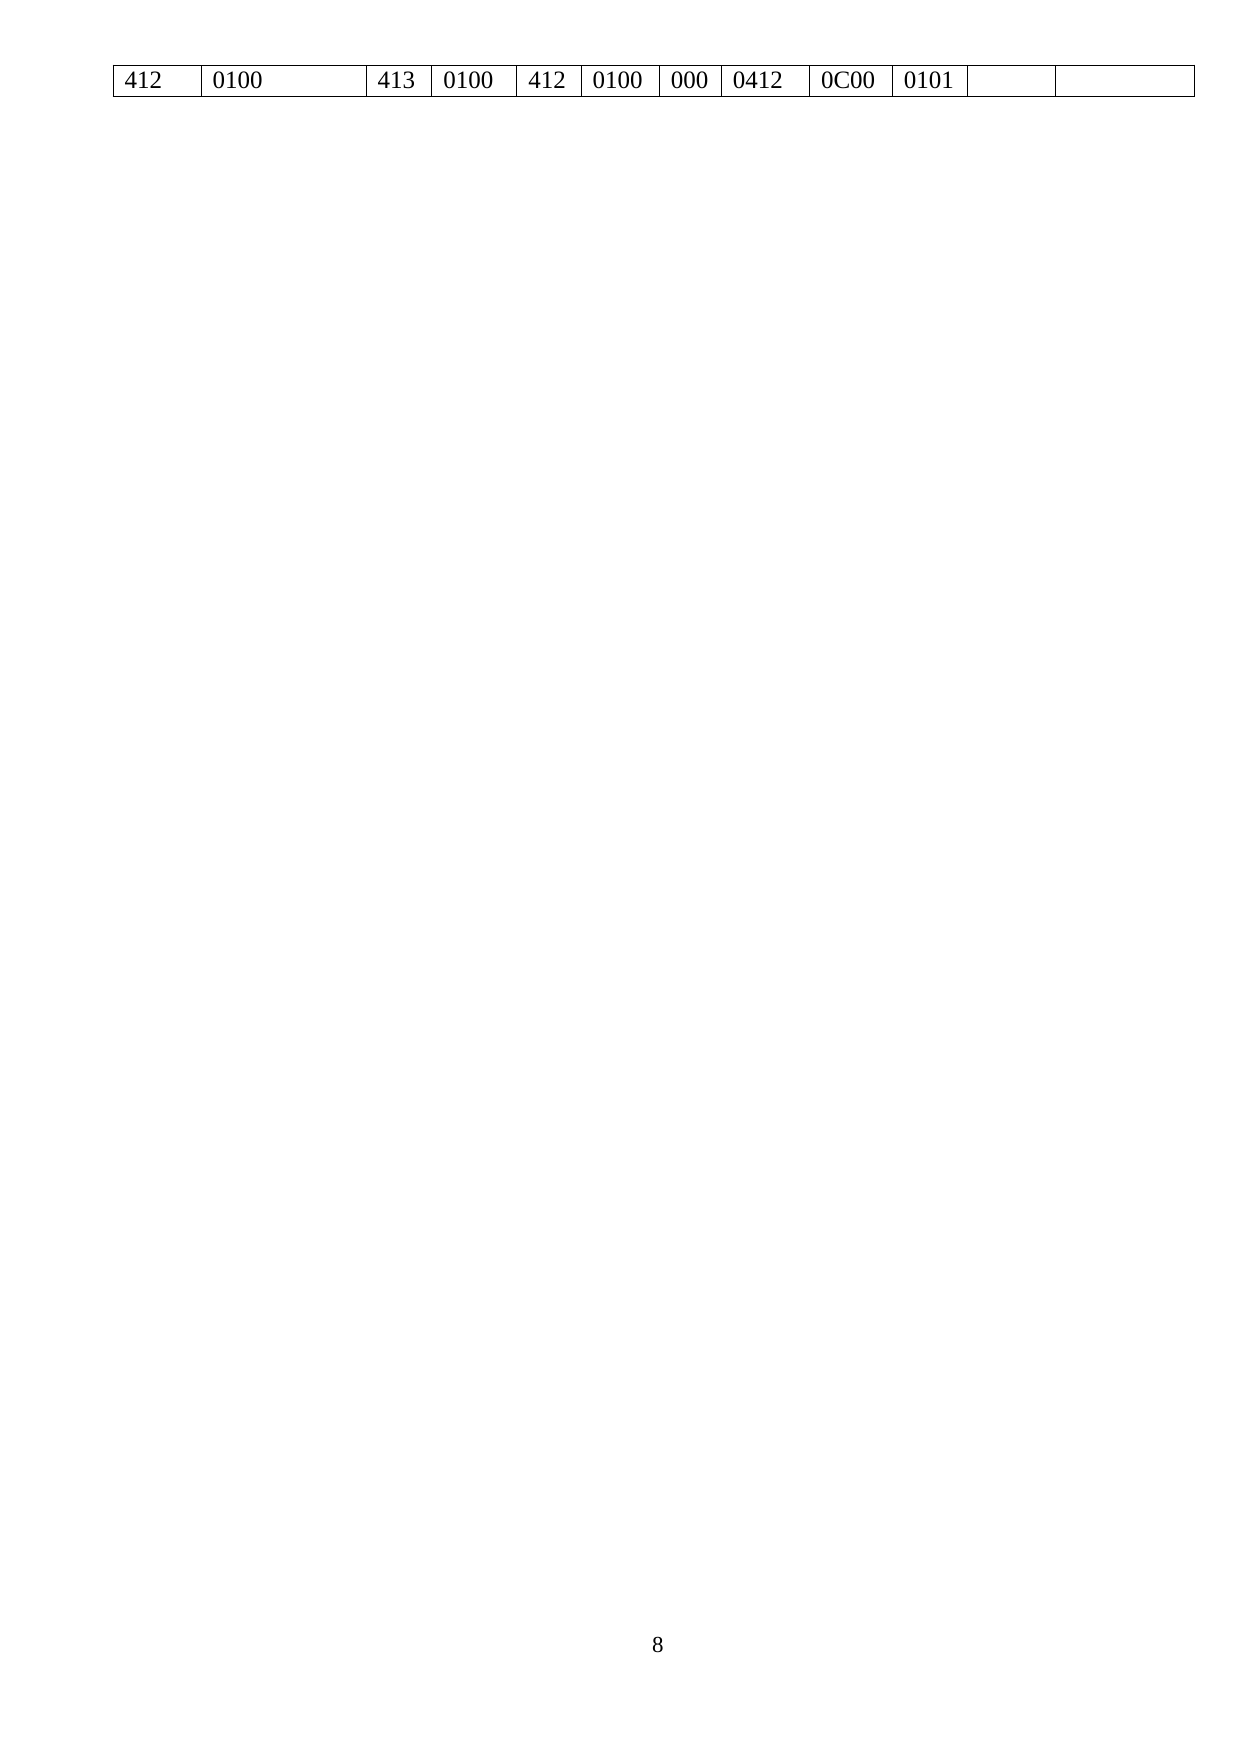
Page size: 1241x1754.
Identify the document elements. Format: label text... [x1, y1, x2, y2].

table_cell 412 [517, 66, 581, 96]
table_cell 0100 [202, 66, 366, 96]
table_cell 0C00 [810, 66, 892, 96]
table_cell 0100 [432, 66, 516, 96]
table_cell [1056, 66, 1194, 96]
table_cell 000 [660, 66, 721, 96]
table_cell 413 [367, 66, 431, 96]
table_cell 412 [114, 66, 201, 96]
table_cell 0100 [582, 66, 659, 96]
table_cell 0101 [893, 66, 967, 96]
table_cell 0412 [722, 66, 809, 96]
table_cell [968, 66, 1055, 96]
